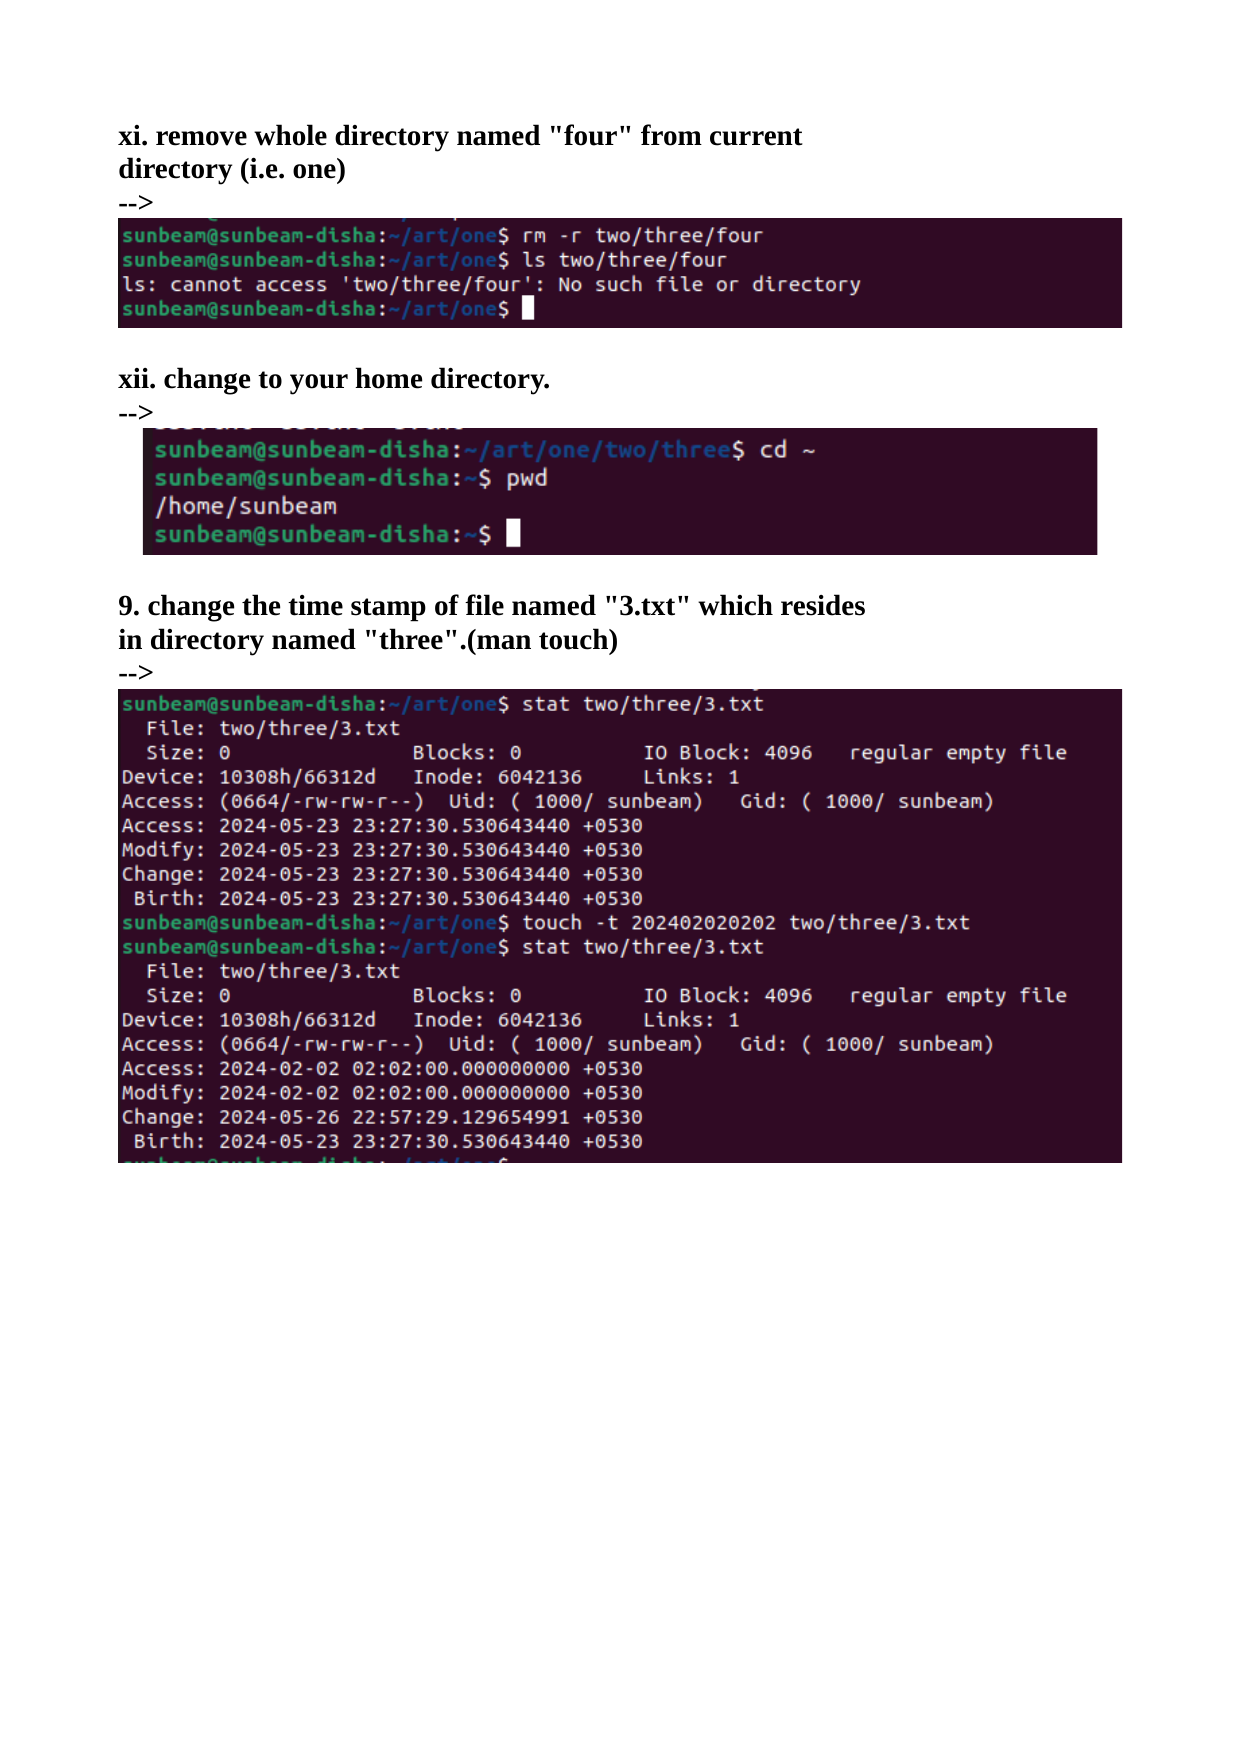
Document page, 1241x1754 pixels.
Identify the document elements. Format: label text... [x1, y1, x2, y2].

text --> [118, 395, 1122, 428]
picture [118, 218, 1123, 328]
text --> [118, 656, 1122, 689]
text in directory named "three".(man touch) [118, 622, 1122, 656]
text 9. change the time stamp of file named "3.txt" which resides [118, 588, 1122, 622]
text --> [118, 185, 1122, 218]
text xi. remove whole directory named "four" from current [118, 118, 1122, 152]
picture [118, 689, 1123, 1163]
text directory (i.e. one) [118, 152, 1122, 185]
text xii. change to your home directory. [118, 361, 1122, 395]
picture [142, 428, 1098, 555]
